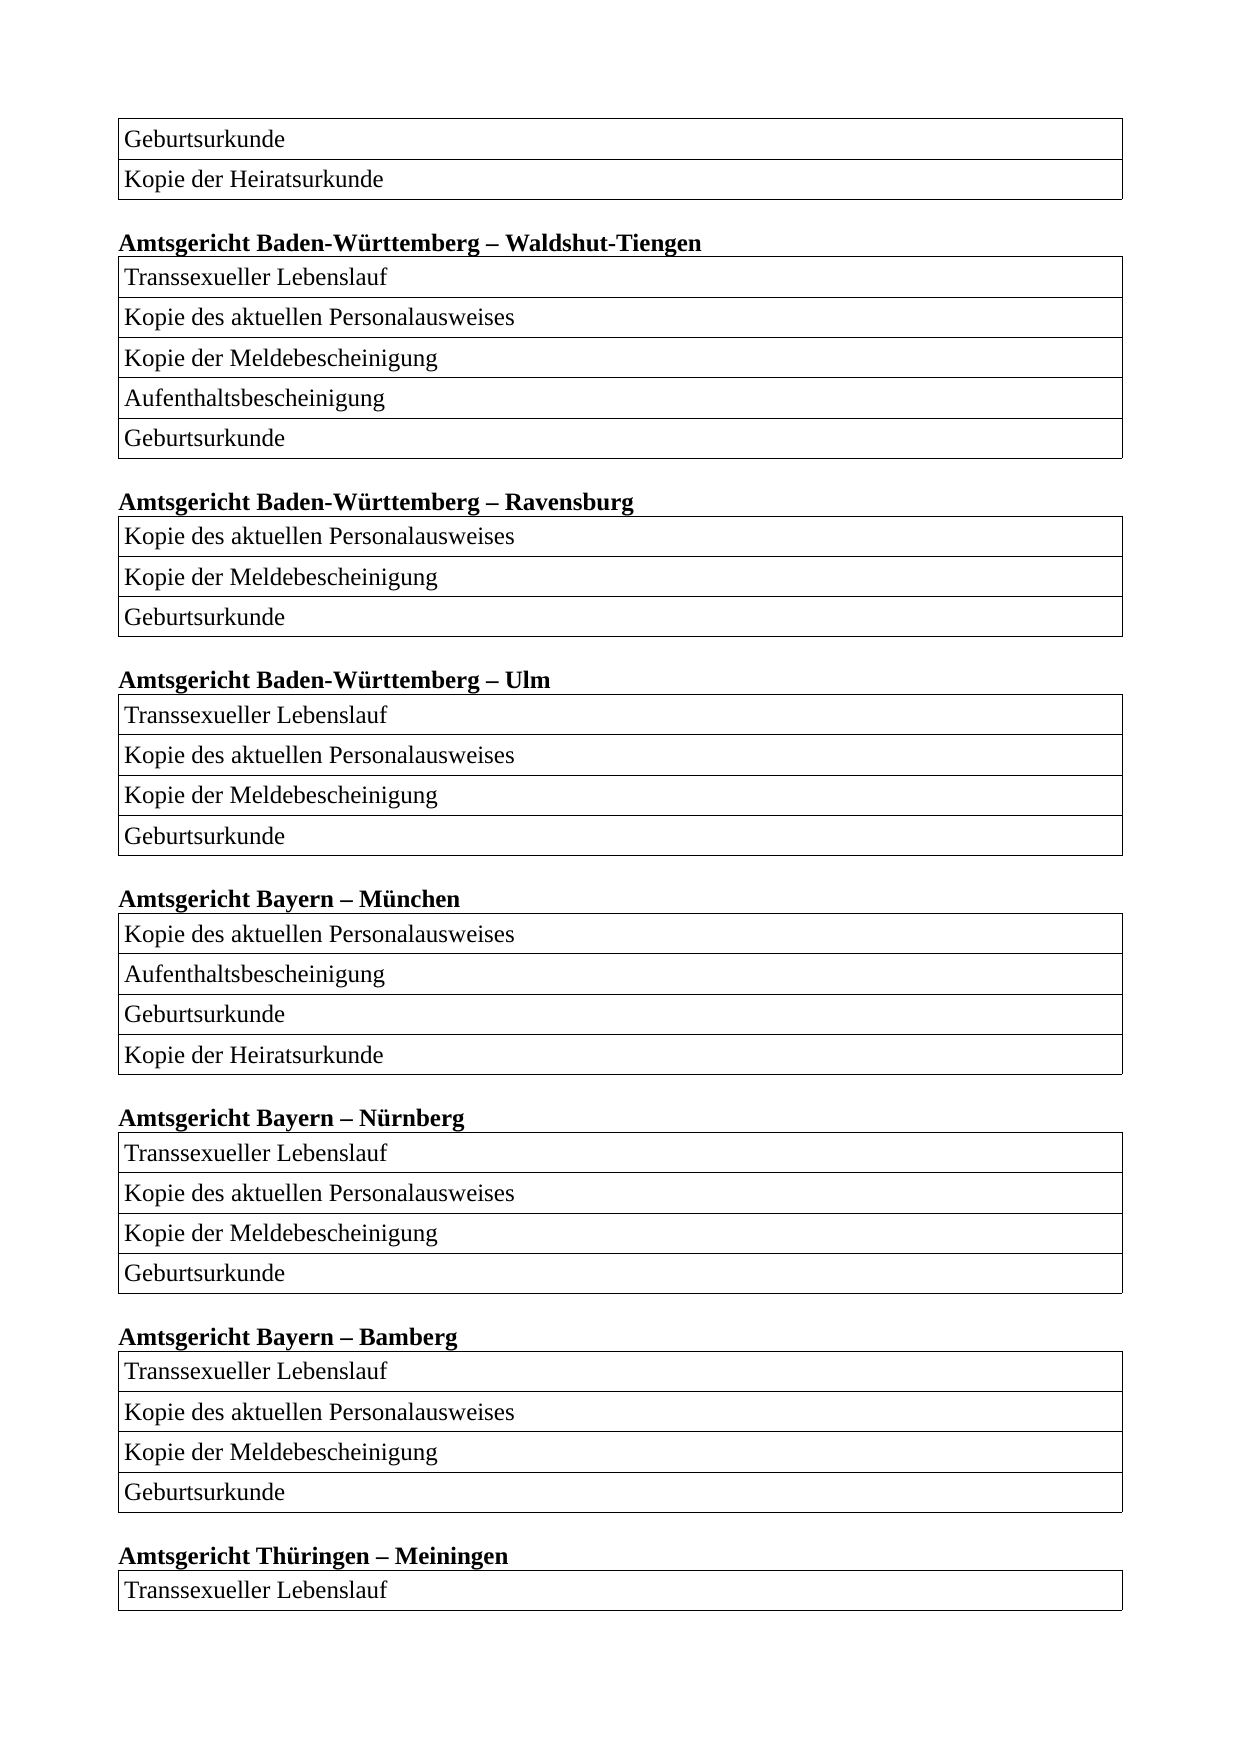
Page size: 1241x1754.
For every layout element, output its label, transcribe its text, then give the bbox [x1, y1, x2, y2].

table_cell Geburtsurkunde [119, 119, 1122, 158]
text Amtsgericht Bayern – München [118, 884, 1122, 913]
text Amtsgericht Baden-Württemberg – Waldshut-Tiengen [118, 228, 1122, 256]
table_header Transsexueller Lebenslauf [119, 257, 1122, 297]
table_cell Kopie der Meldebescheinigung [119, 1214, 1122, 1253]
text Amtsgericht Bayern – Bamberg [118, 1322, 1122, 1351]
table_header Transsexueller Lebenslauf [119, 1352, 1122, 1391]
table_header Transsexueller Lebenslauf [119, 1133, 1122, 1172]
table_cell Geburtsurkunde [119, 419, 1122, 458]
table_header Transsexueller Lebenslauf [119, 1571, 1122, 1610]
table_cell Kopie des aktuellen Personalausweises [119, 298, 1122, 337]
table_cell Kopie der Meldebescheinigung [119, 338, 1122, 377]
table_header Kopie des aktuellen Personalausweises [119, 914, 1122, 953]
text Amtsgericht Bayern – Nürnberg [118, 1103, 1122, 1132]
table_cell Kopie des aktuellen Personalausweises [119, 735, 1122, 775]
table_cell Geburtsurkunde [119, 816, 1122, 855]
table_cell Kopie der Meldebescheinigung [119, 1432, 1122, 1472]
table_header Transsexueller Lebenslauf [119, 695, 1122, 734]
table_cell Aufenthaltsbescheinigung [119, 954, 1122, 993]
table_cell Kopie der Heiratsurkunde [119, 1035, 1122, 1074]
table_cell Kopie der Meldebescheinigung [119, 776, 1122, 815]
table_cell Kopie der Heiratsurkunde [119, 160, 1122, 199]
table_cell Geburtsurkunde [119, 1473, 1122, 1512]
table_cell Kopie der Meldebescheinigung [119, 557, 1122, 596]
table_cell Aufenthaltsbescheinigung [119, 378, 1122, 418]
table_cell Kopie des aktuellen Personalausweises [119, 1392, 1122, 1431]
text Amtsgericht Thüringen – Meiningen [118, 1541, 1122, 1569]
table_header Kopie des aktuellen Personalausweises [119, 517, 1122, 556]
table_cell Geburtsurkunde [119, 995, 1122, 1034]
table_cell Geburtsurkunde [119, 597, 1122, 636]
table_cell Kopie des aktuellen Personalausweises [119, 1173, 1122, 1212]
text Amtsgericht Baden-Württemberg – Ulm [118, 665, 1122, 694]
table_cell Geburtsurkunde [119, 1254, 1122, 1293]
text Amtsgericht Baden-Württemberg – Ravensburg [118, 487, 1122, 516]
